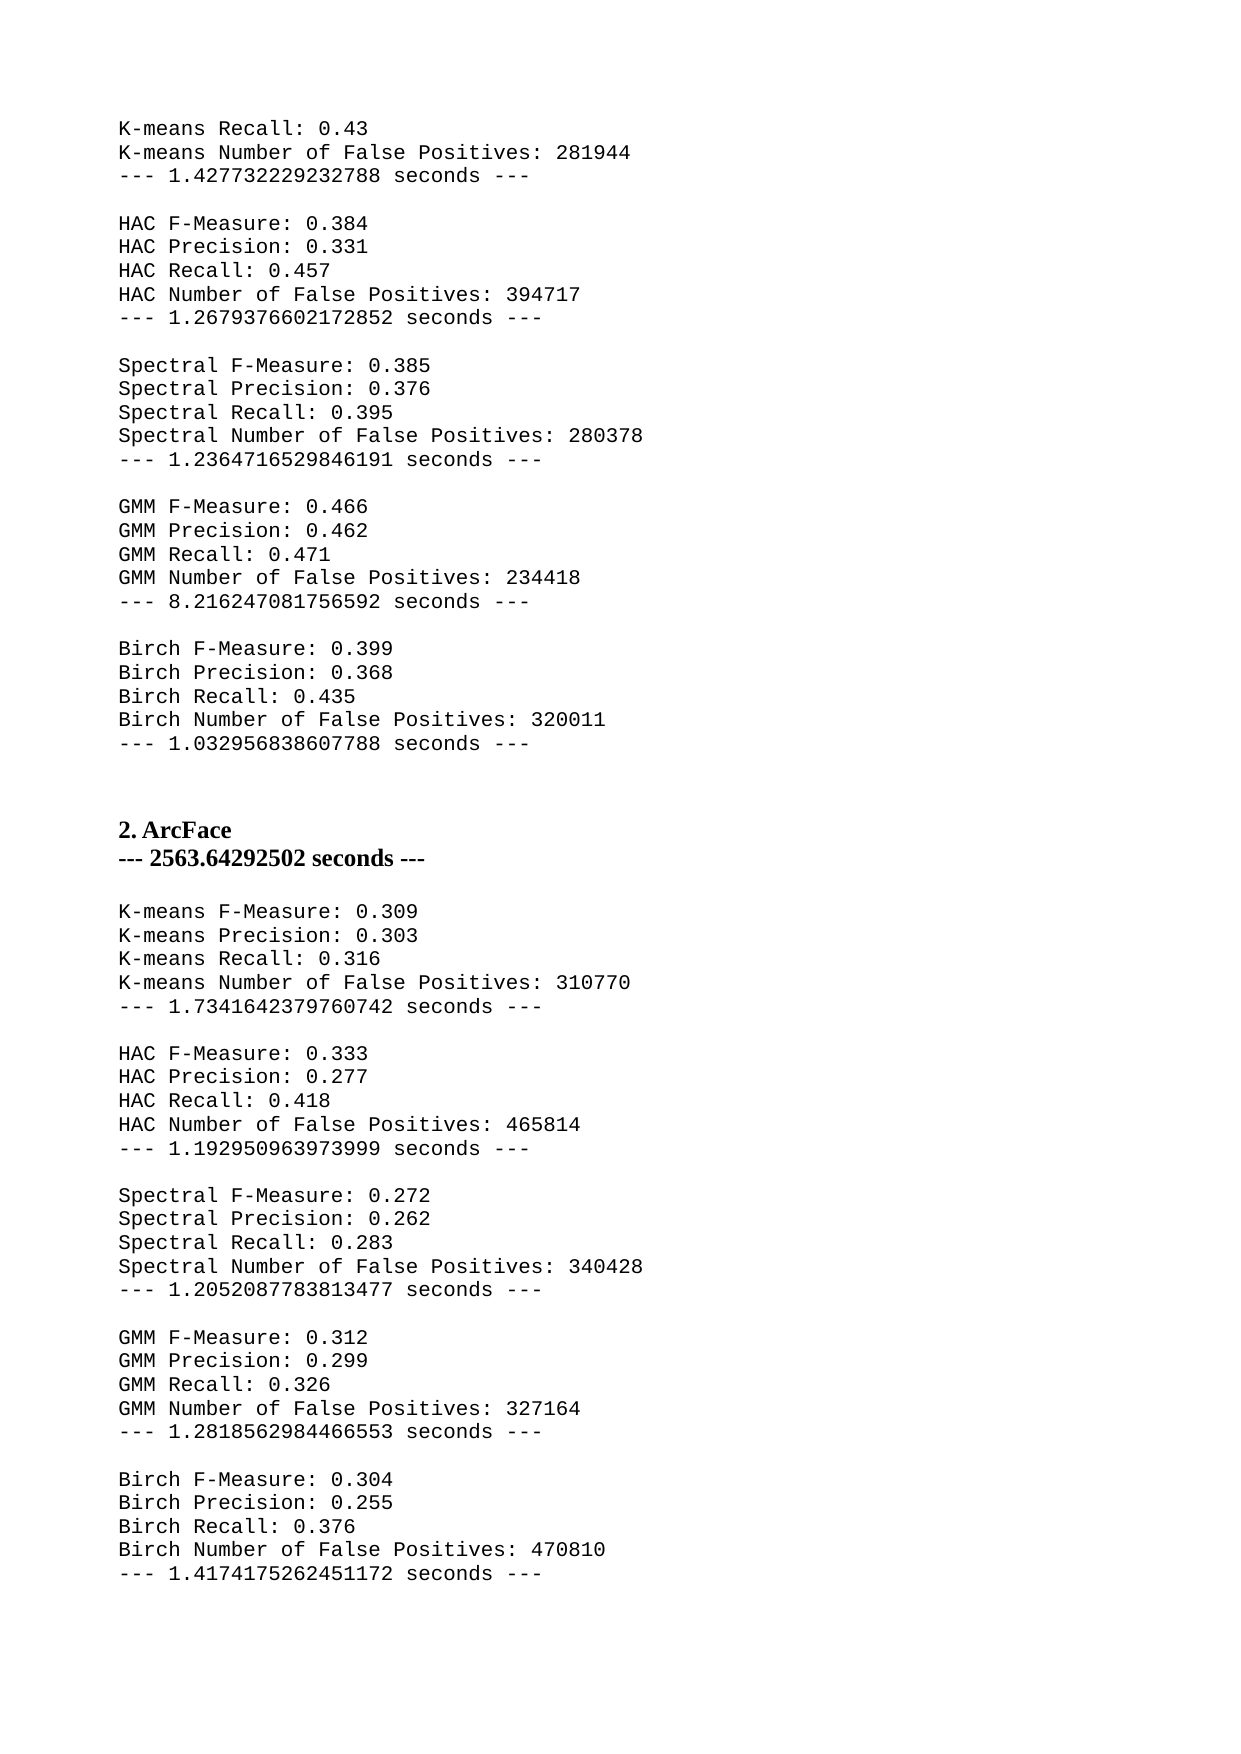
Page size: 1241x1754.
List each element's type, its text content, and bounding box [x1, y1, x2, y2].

text --- 1.427732229232788 seconds --- [118, 165, 1122, 189]
text HAC Recall: 0.418 [118, 1090, 1122, 1114]
text GMM Precision: 0.299 [118, 1350, 1122, 1374]
text --- 1.2052087783813477 seconds --- [118, 1279, 1122, 1303]
text Birch Number of False Positives: 320011 [118, 709, 1122, 733]
text GMM F-Measure: 0.466 [118, 496, 1122, 520]
text HAC Precision: 0.331 [118, 236, 1122, 260]
text --- 1.2679376602172852 seconds --- [118, 307, 1122, 331]
text --- 1.032956838607788 seconds --- [118, 733, 1122, 757]
text HAC Number of False Positives: 394717 [118, 284, 1122, 307]
text GMM F-Measure: 0.312 [118, 1327, 1122, 1350]
text Birch F-Measure: 0.304 [118, 1468, 1122, 1492]
text --- 1.2364716529846191 seconds --- [118, 449, 1122, 473]
text K-means Recall: 0.316 [118, 948, 1122, 972]
text --- 1.2818562984466553 seconds --- [118, 1421, 1122, 1445]
text GMM Number of False Positives: 327164 [118, 1398, 1122, 1421]
text Birch Recall: 0.376 [118, 1516, 1122, 1539]
text Birch Recall: 0.435 [118, 686, 1122, 709]
text Spectral Number of False Positives: 340428 [118, 1256, 1122, 1279]
text Spectral Precision: 0.376 [118, 378, 1122, 402]
text Birch Precision: 0.368 [118, 662, 1122, 686]
text K-means Recall: 0.43 [118, 118, 1122, 142]
text --- 8.216247081756592 seconds --- [118, 591, 1122, 615]
text HAC F-Measure: 0.384 [118, 213, 1122, 236]
text --- 2563.64292502 seconds --- [118, 843, 1122, 872]
text 2. ArcFace [118, 815, 1122, 843]
text Birch Precision: 0.255 [118, 1492, 1122, 1516]
text Birch F-Measure: 0.399 [118, 638, 1122, 662]
text Spectral Recall: 0.283 [118, 1232, 1122, 1256]
text Spectral Precision: 0.262 [118, 1208, 1122, 1232]
text HAC Precision: 0.277 [118, 1067, 1122, 1090]
text HAC F-Measure: 0.333 [118, 1043, 1122, 1067]
text K-means Number of False Positives: 310770 [118, 972, 1122, 996]
text GMM Recall: 0.471 [118, 544, 1122, 567]
text --- 1.192950963973999 seconds --- [118, 1137, 1122, 1161]
text GMM Number of False Positives: 234418 [118, 567, 1122, 591]
text GMM Precision: 0.462 [118, 520, 1122, 544]
text GMM Recall: 0.326 [118, 1374, 1122, 1398]
text Spectral Recall: 0.395 [118, 402, 1122, 426]
text Spectral F-Measure: 0.385 [118, 354, 1122, 378]
text K-means Number of False Positives: 281944 [118, 142, 1122, 165]
text HAC Number of False Positives: 465814 [118, 1114, 1122, 1137]
text K-means F-Measure: 0.309 [118, 901, 1122, 925]
text Spectral Number of False Positives: 280378 [118, 426, 1122, 449]
text --- 1.7341642379760742 seconds --- [118, 996, 1122, 1019]
text Birch Number of False Positives: 470810 [118, 1539, 1122, 1563]
text Spectral F-Measure: 0.272 [118, 1185, 1122, 1208]
text --- 1.4174175262451172 seconds --- [118, 1563, 1122, 1587]
text HAC Recall: 0.457 [118, 260, 1122, 284]
text K-means Precision: 0.303 [118, 925, 1122, 948]
